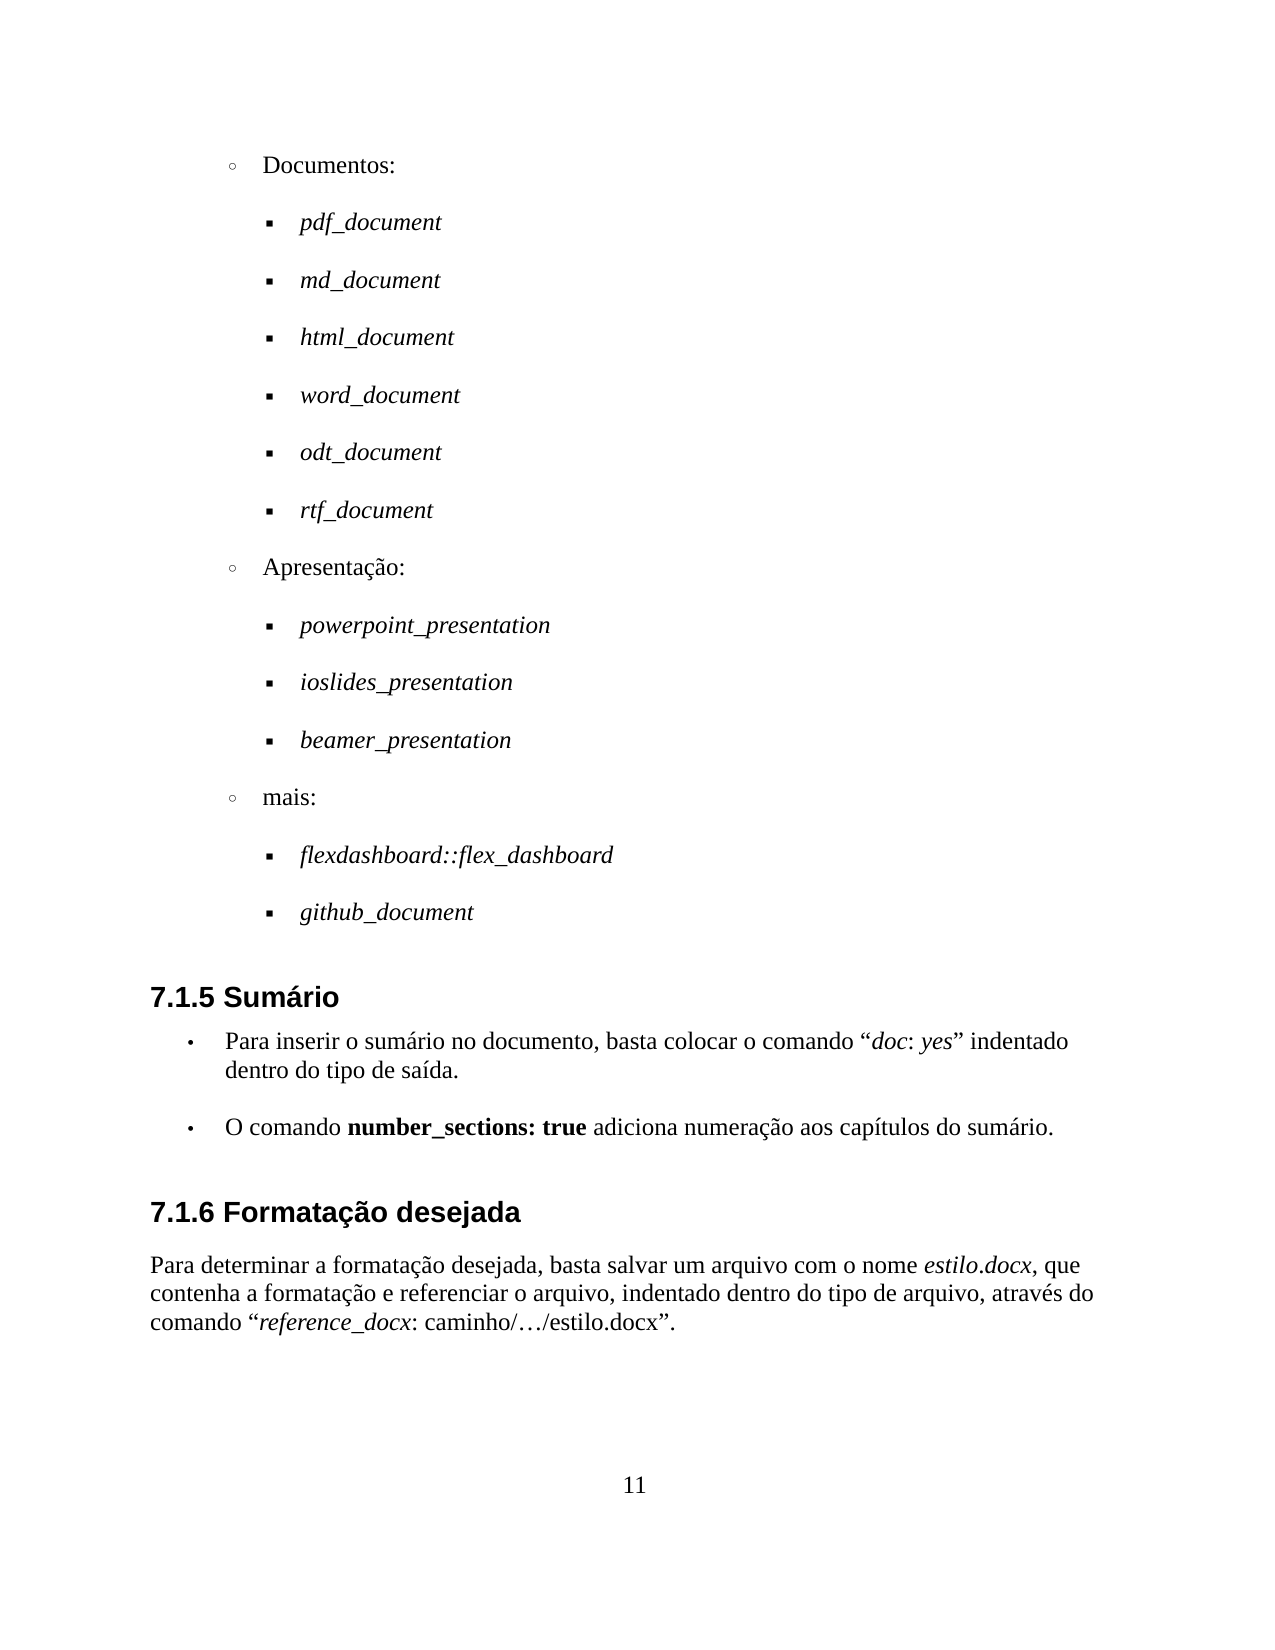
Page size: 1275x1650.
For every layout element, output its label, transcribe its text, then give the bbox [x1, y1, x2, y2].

list ioslides_presentation [262, 667, 1125, 725]
list O comando number_sections: true adiciona numeração aos capítulos do sumário. [187, 1112, 1125, 1170]
list rtf_document [262, 495, 1125, 552]
list pdf_document [262, 207, 1125, 265]
subtitle 7.1.5 Sumário [150, 980, 1125, 1013]
list powerpoint_presentation [262, 610, 1125, 667]
subtitle 7.1.6 Formatação desejada [150, 1195, 1125, 1228]
list odt_document [262, 437, 1125, 495]
text Para determinar a formatação desejada, basta salvar um arquivo com o nome estilo.docx, que contenha a formatação e referenciar o arquivo, indentado dentro do tipo de arquivo, através do comando “reference_docx: caminho/…/estilo.docx”. [150, 1250, 1125, 1365]
list mais: [225, 782, 1125, 840]
list md_document [262, 265, 1125, 322]
list Documentos: [225, 150, 1125, 207]
list html_document [262, 322, 1125, 380]
list word_document [262, 380, 1125, 437]
list Apresentação: [225, 552, 1125, 610]
list beamer_presentation [262, 725, 1125, 782]
list flexdashboard::flex_dashboard [262, 840, 1125, 897]
list github_document [262, 897, 1125, 955]
list Para inserir o sumário no documento, basta colocar o comando “doc: yes” indentado dentro do tipo de saída. [187, 1026, 1125, 1112]
